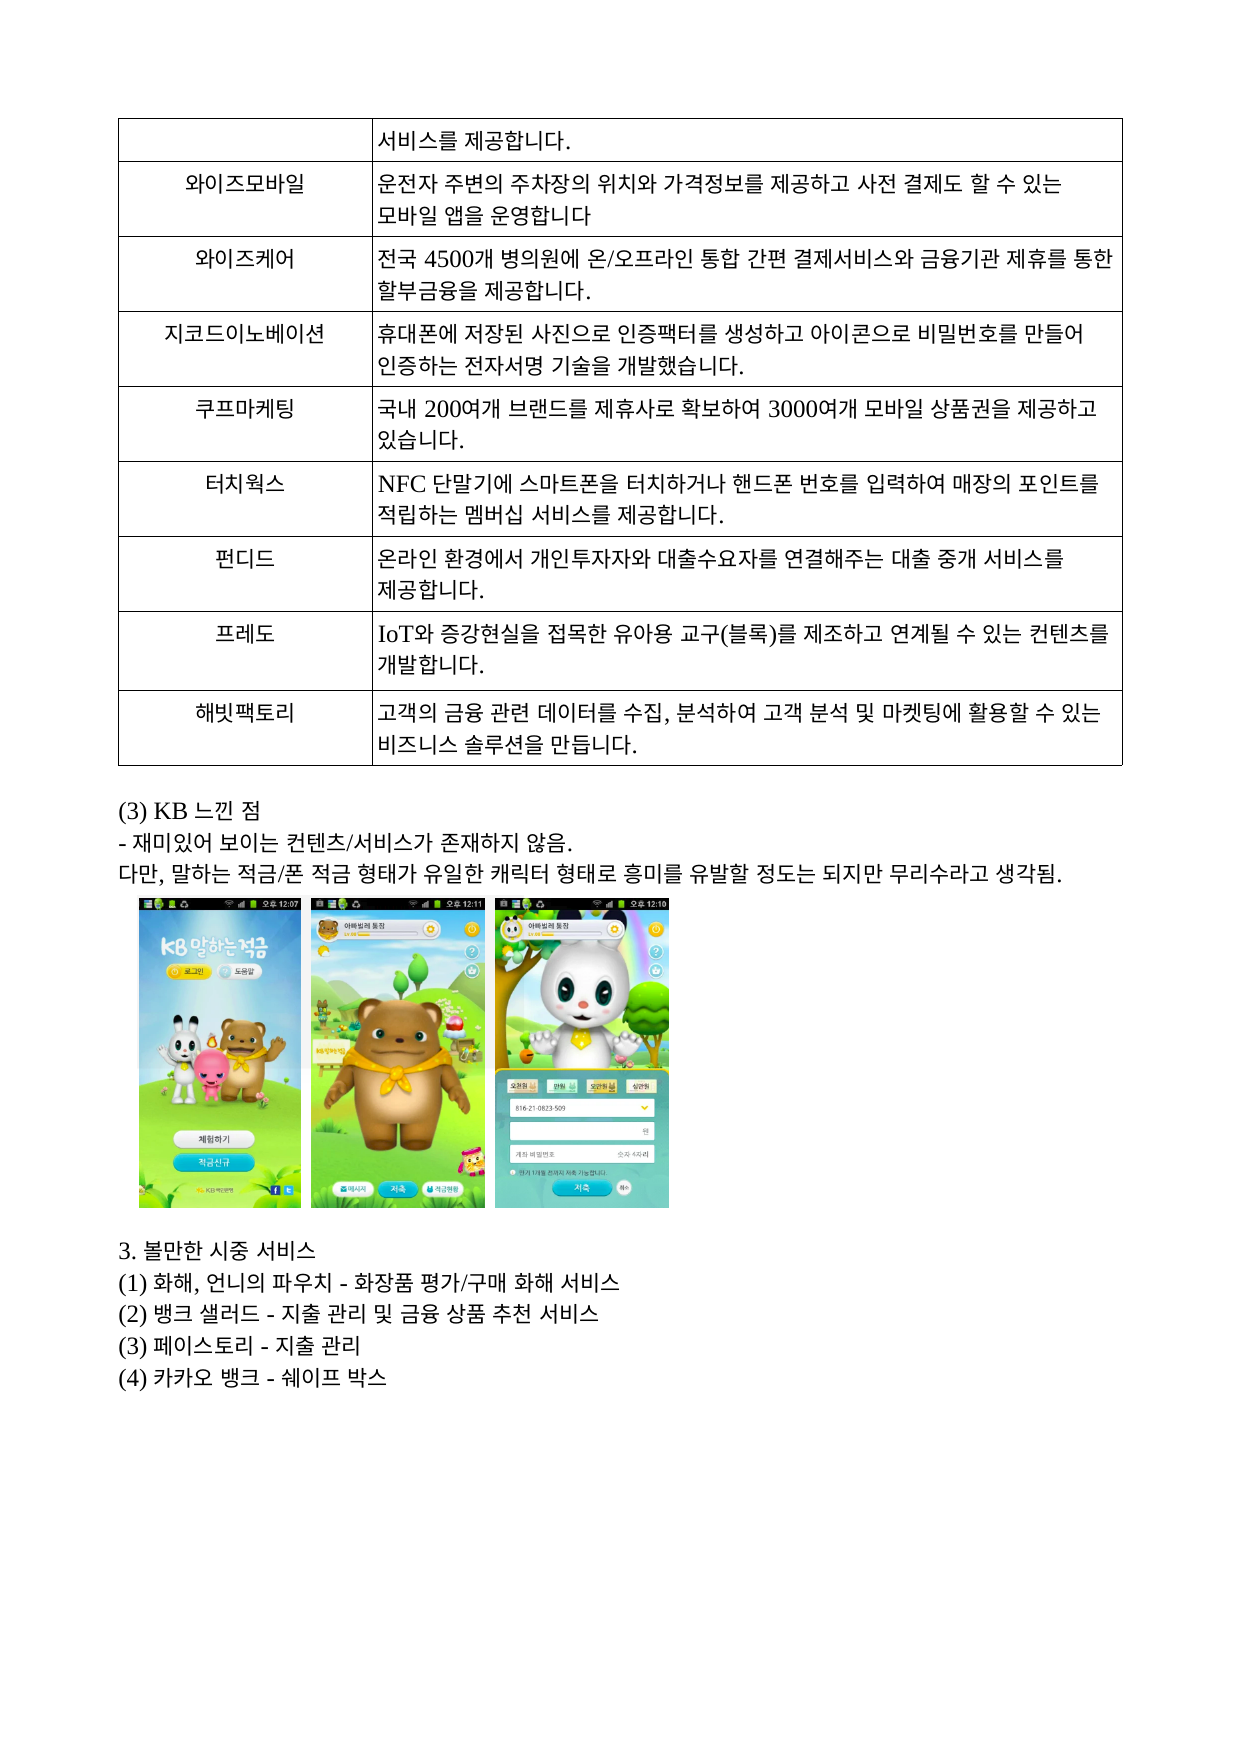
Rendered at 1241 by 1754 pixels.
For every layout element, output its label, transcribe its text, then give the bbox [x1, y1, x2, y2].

table_cell 펀디드 [119, 537, 372, 611]
table_cell IoT와 증강현실을 접목한 유아용 교구(블록)를 제조하고 연계될 수 있는 컨텐츠를 개발합니다. [373, 612, 1122, 690]
table_cell 운전자 주변의 주차장의 위치와 가격정보를 제공하고 사전 결제도 할 수 있는 모바일 앱을 운영합니다 [373, 162, 1122, 236]
text (4) 카카오 뱅크 - 쉐이프 박스 [118, 1361, 1122, 1392]
table_cell 휴대폰에 저장된 사진으로 인증팩터를 생성하고 아이콘으로 비밀번호를 만들어 인증하는 전자서명 기술을 개발했습니다. [373, 312, 1122, 386]
table_cell 해빗팩토리 [119, 691, 372, 765]
table_cell NFC 단말기에 스마트폰을 터치하거나 핸드폰 번호를 입력하여 매장의 포인트를 적립하는 멤버십 서비스를 제공합니다. [373, 462, 1122, 536]
table_cell 와이즈케어 [119, 237, 372, 311]
text (3) 페이스토리 - 지출 관리 [118, 1329, 1122, 1361]
table_cell 터치웍스 [119, 462, 372, 536]
table_header [119, 119, 372, 161]
table_cell 쿠프마케팅 [119, 387, 372, 461]
table_header 서비스를 제공합니다. [373, 119, 1122, 161]
table_cell 고객의 금융 관련 데이터를 수집, 분석하여 고객 분석 및 마켓팅에 활용할 수 있는 비즈니스 솔루션을 만듭니다. [373, 691, 1122, 765]
table_cell 프레도 [119, 612, 372, 690]
table_cell 지코드이노베이션 [119, 312, 372, 386]
text 3. 볼만한 시중 서비스 [118, 1234, 1122, 1266]
table_cell 와이즈모바일 [119, 162, 372, 236]
text 다만, 말하는 적금/폰 적금 형태가 유일한 캐릭터 형태로 흥미를 유발할 정도는 되지만 무리수라고 생각됨. [118, 857, 1122, 889]
text - 재미있어 보이는 컨텐츠/서비스가 존재하지 않음. [118, 826, 1122, 857]
text (2) 뱅크 샐러드 - 지출 관리 및 금융 상품 추천 서비스 [118, 1297, 1122, 1329]
table_cell 온라인 환경에서 개인투자자와 대출수요자를 연결해주는 대출 중개 서비스를 제공합니다. [373, 537, 1122, 611]
picture [137, 895, 672, 1211]
text (1) 화해, 언니의 파우치 - 화장품 평가/구매 화해 서비스 [118, 1266, 1122, 1297]
table_cell 전국 4500개 병의원에 온/오프라인 통합 간편 결제서비스와 금융기관 제휴를 통한 할부금융을 제공합니다. [373, 237, 1122, 311]
table_cell 국내 200여개 브랜드를 제휴사로 확보하여 3000여개 모바일 상품권을 제공하고 있습니다. [373, 387, 1122, 461]
text (3) KB 느낀 점 [118, 794, 1122, 826]
